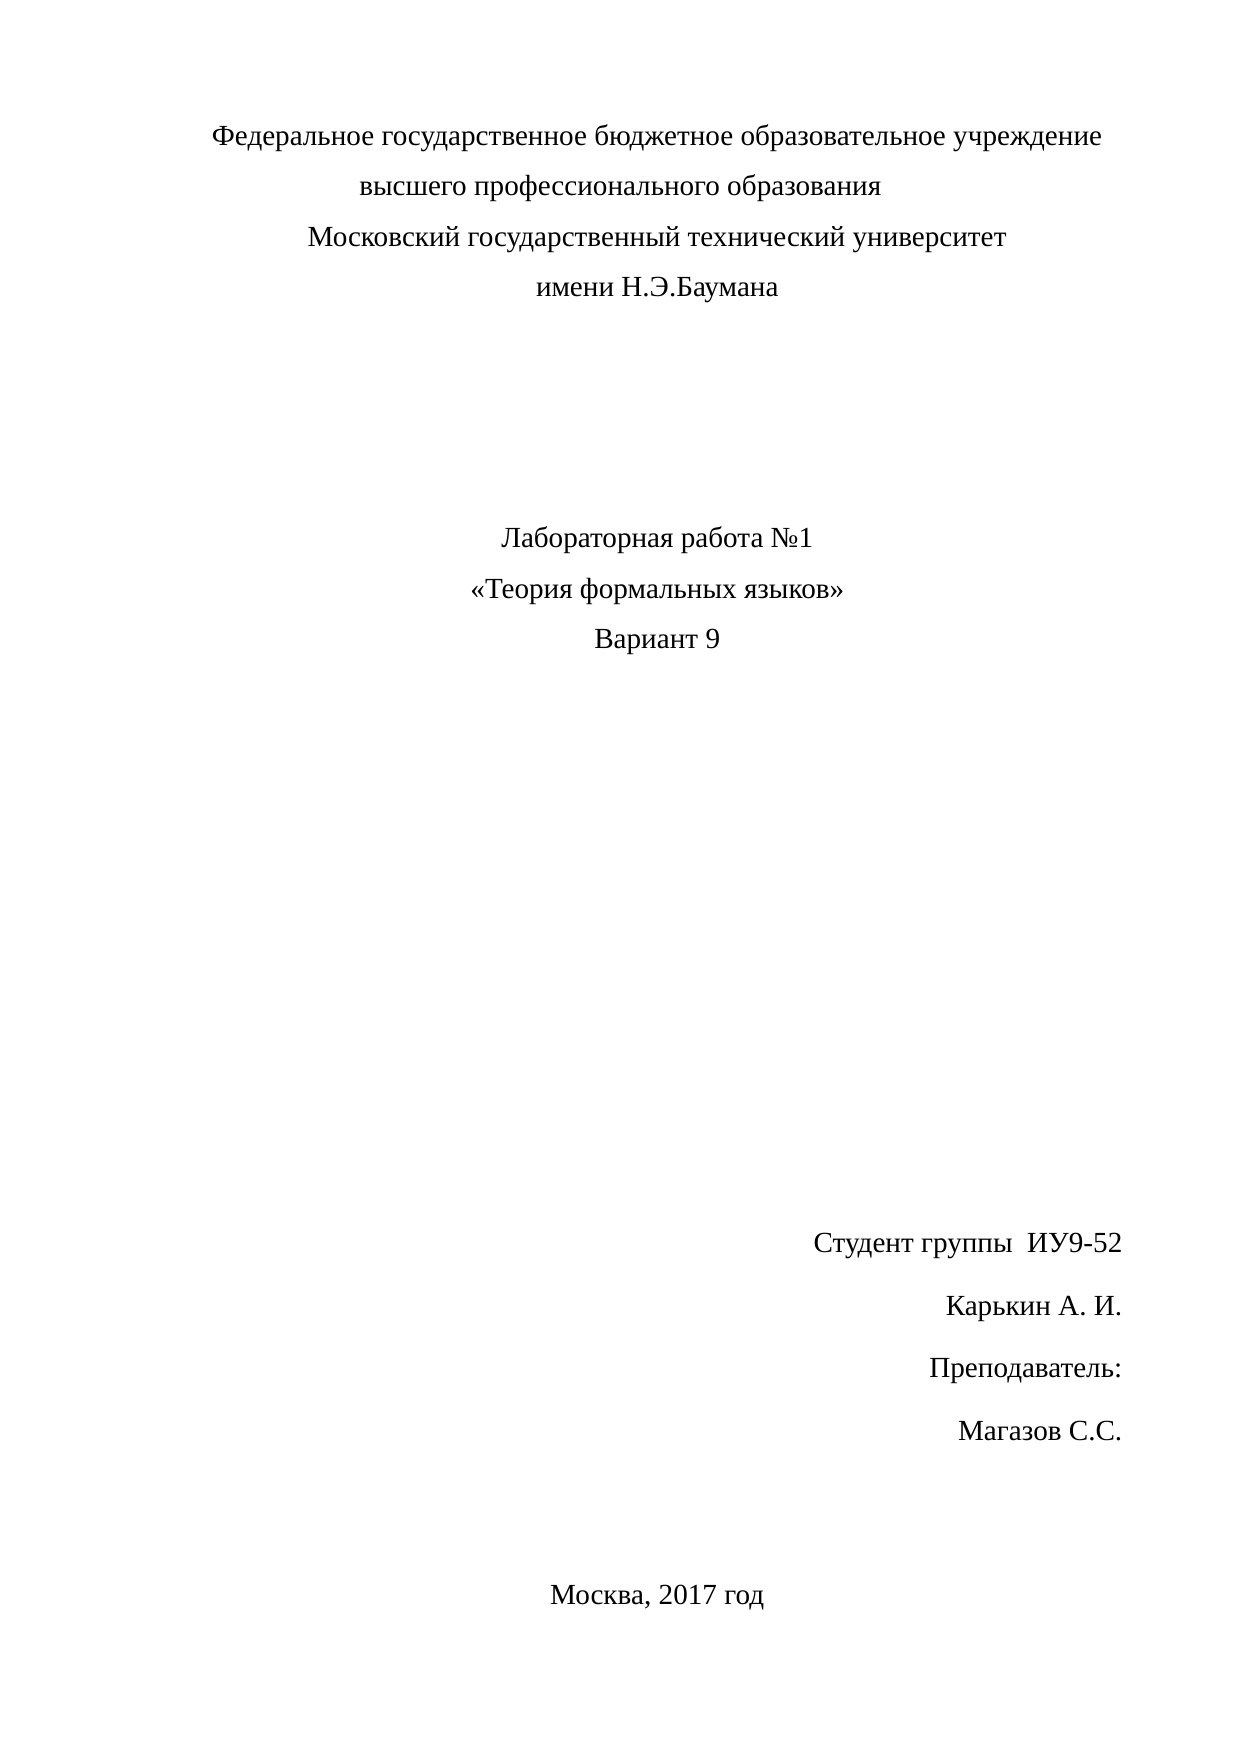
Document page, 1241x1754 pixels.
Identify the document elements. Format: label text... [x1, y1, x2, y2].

text Студент группы ИУ9-52 [118, 1225, 1122, 1258]
text Карькин А. И. [118, 1288, 1122, 1321]
text Вариант 9 [118, 621, 1122, 655]
text Лабораторная работа №1 [118, 521, 1122, 554]
text Магазов С.С. [118, 1413, 1122, 1447]
text Федеральное государственное бюджетное образовательное учреждение высшего профессионального образования [118, 118, 1122, 202]
text «Теория формальных языков» [118, 571, 1122, 604]
text Московский государственный технический университет [118, 219, 1122, 252]
text имени Н.Э.Баумана [118, 269, 1122, 303]
text Преподаватель: [118, 1351, 1122, 1384]
text Москва, 2017 год [118, 1577, 1122, 1610]
